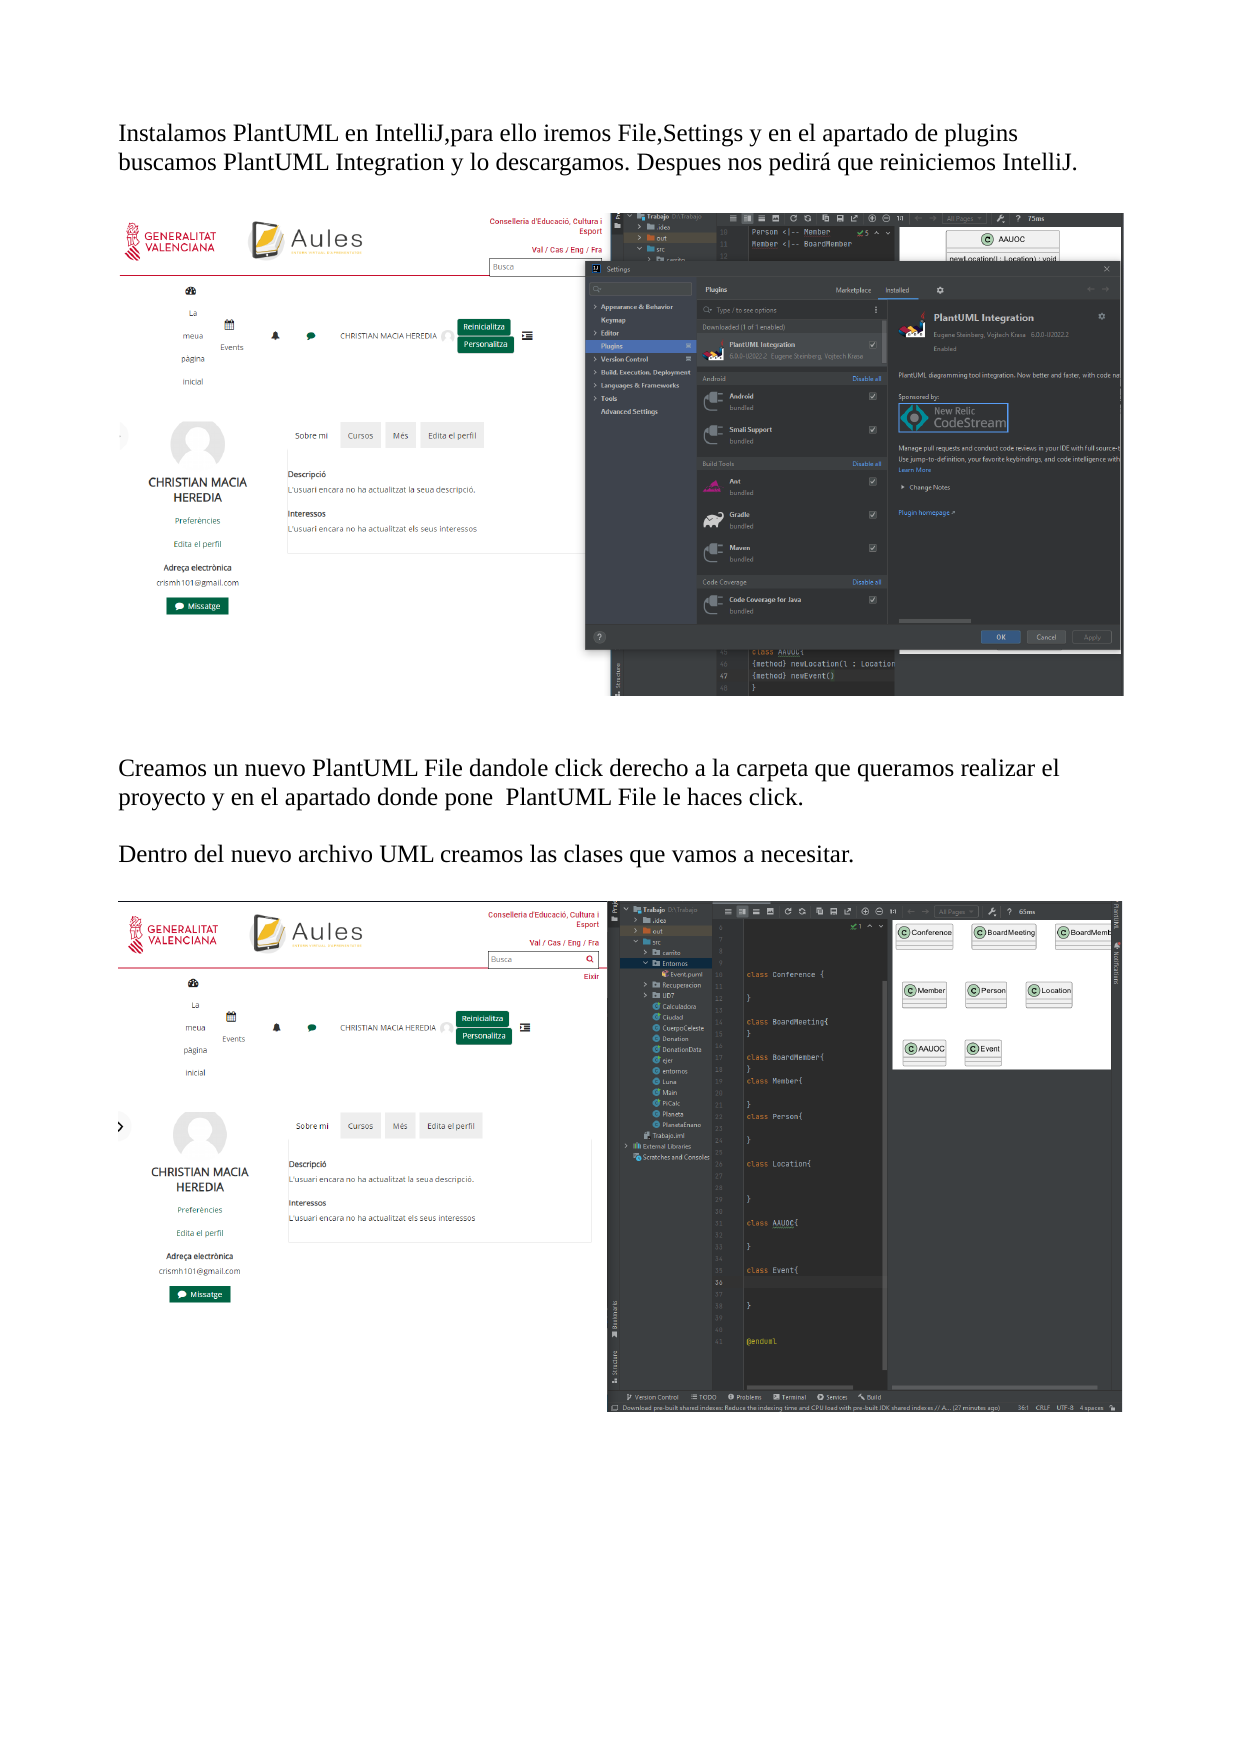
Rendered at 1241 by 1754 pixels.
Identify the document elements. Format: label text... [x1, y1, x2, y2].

text Creamos un nuevo PlantUML File dandole click derecho a la carpeta que queramos realizar el proyecto y en el apartado donde pone PlantUML File le haces click. [118, 753, 1122, 810]
picture [119, 213, 1124, 696]
picture [118, 901, 1123, 1412]
text Dentro del nuevo archivo UML creamos las clases que vamos a necesitar. [118, 839, 1122, 868]
text Instalamos PlantUML en IntelliJ,para ello iremos File,Settings y en el apartado de plugins buscamos PlantUML Integration y lo descargamos. Despues nos pedirá que reiniciemos IntelliJ. [118, 118, 1122, 176]
